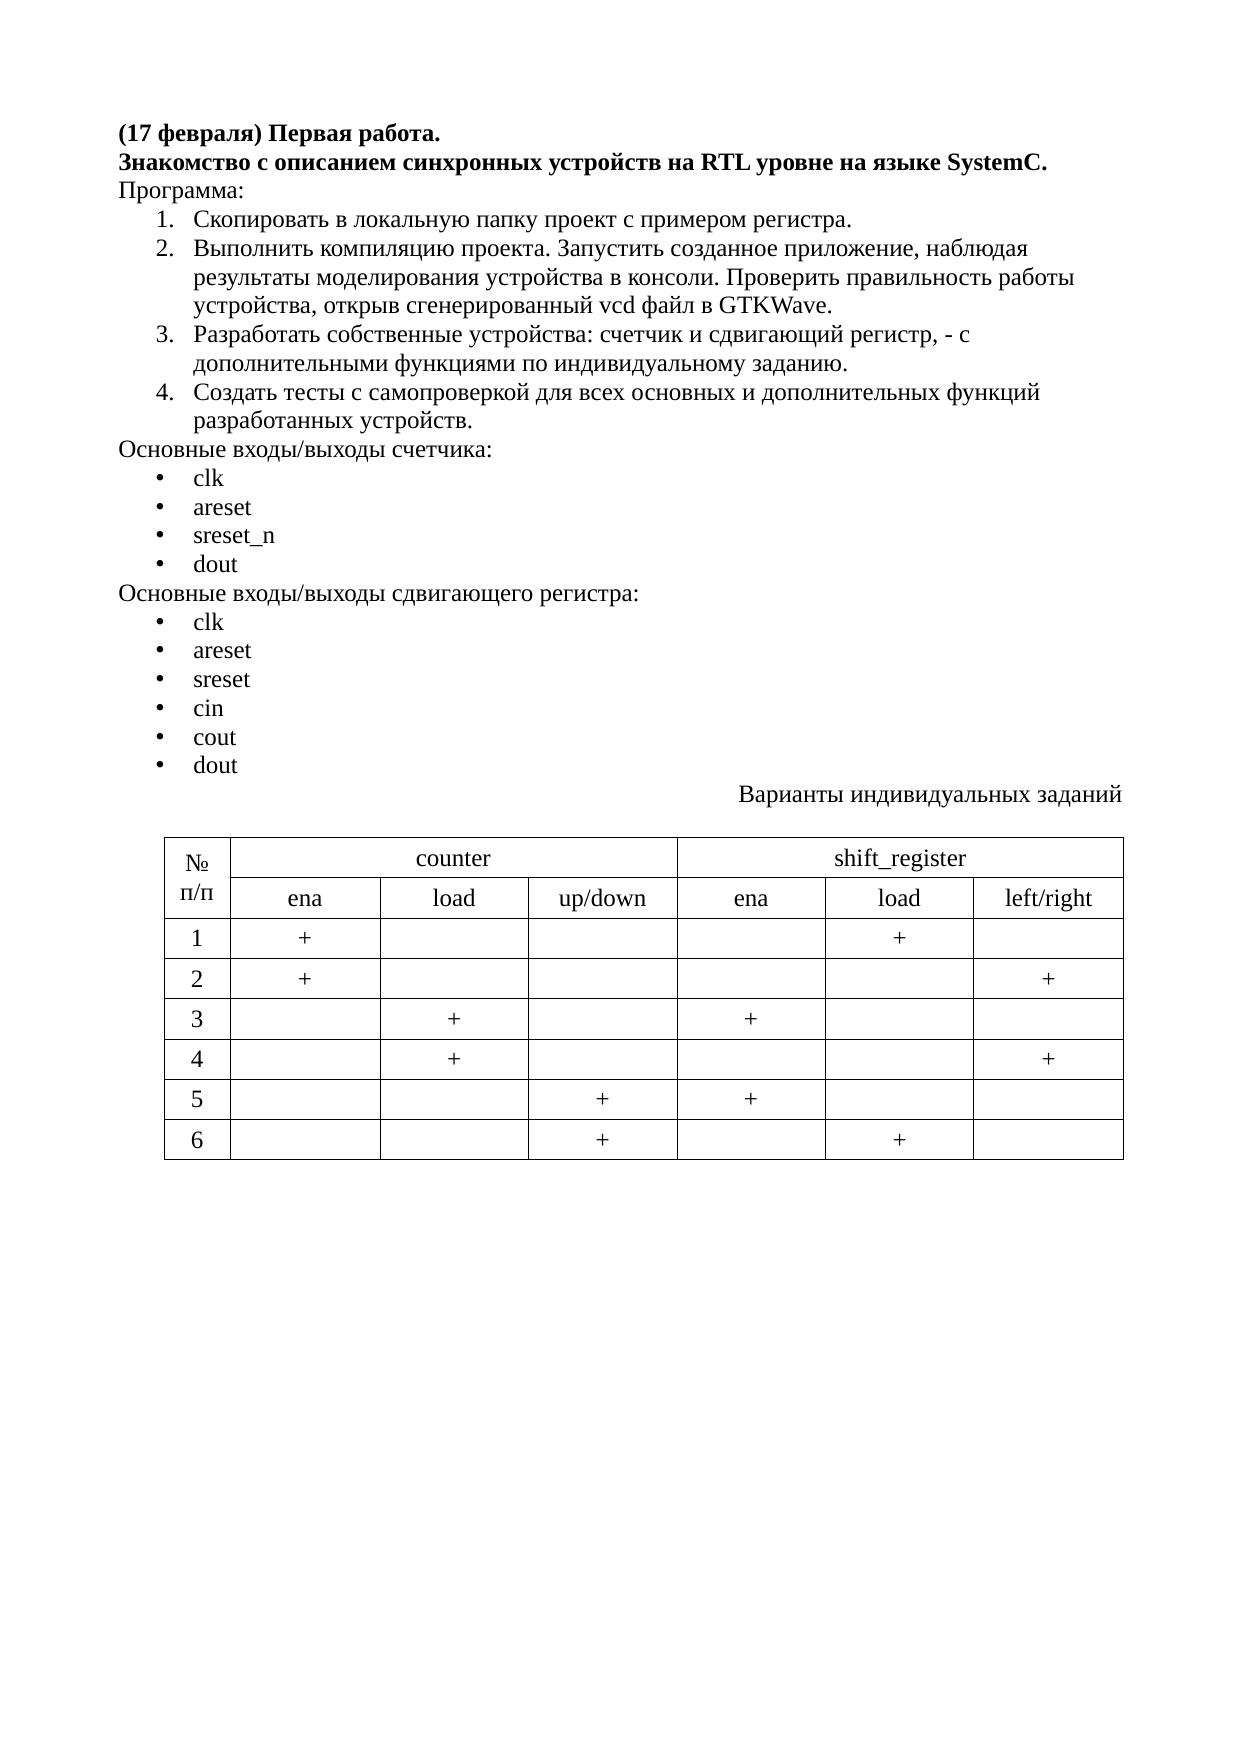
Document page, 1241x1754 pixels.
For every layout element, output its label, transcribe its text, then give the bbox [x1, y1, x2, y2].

table_cell 1 [165, 919, 230, 958]
table_cell [231, 999, 380, 1038]
table_cell + [678, 999, 825, 1038]
list clk [156, 607, 1122, 636]
table_cell + [826, 919, 973, 958]
table_cell + [974, 959, 1123, 998]
table_cell ena [678, 878, 825, 917]
table_cell [974, 999, 1123, 1038]
table_cell + [381, 1040, 528, 1079]
list cout [156, 722, 1122, 751]
table_cell [678, 1120, 825, 1159]
table_cell [678, 959, 825, 998]
list cin [156, 693, 1122, 722]
table_cell [826, 959, 973, 998]
table_cell [231, 1080, 380, 1119]
table_cell [381, 919, 528, 958]
table_cell [231, 1040, 380, 1079]
list clk [156, 463, 1122, 492]
table_cell [974, 919, 1123, 958]
table_cell + [231, 919, 380, 958]
table_cell 6 [165, 1120, 230, 1159]
table_cell [826, 1040, 973, 1079]
table_cell + [826, 1120, 973, 1159]
table_cell + [529, 1120, 677, 1159]
table_cell load [826, 878, 973, 917]
table_cell [678, 1040, 825, 1079]
table_cell 2 [165, 959, 230, 998]
table_cell ena [231, 878, 380, 917]
table_cell 3 [165, 999, 230, 1038]
table_cell [529, 999, 677, 1038]
table_cell up/down [529, 878, 677, 917]
list Выполнить компиляцию проекта. Запустить созданное приложение, наблюдая результаты моделирования устройства в консоли. Проверить правильность работы устройства, открыв сгенерированный vcd файл в GTKWave. [156, 233, 1122, 319]
text (17 февраля) Первая работа. [118, 118, 1122, 147]
list areset [156, 636, 1122, 664]
table_header № п/п [165, 838, 230, 917]
table_cell 4 [165, 1040, 230, 1079]
text Программа: [118, 176, 1122, 204]
list dout [156, 549, 1122, 578]
table_header counter [231, 838, 677, 877]
text Основные входы/выходы счетчика: [118, 434, 1122, 463]
table_cell [529, 1040, 677, 1079]
table_cell + [529, 1080, 677, 1119]
table_cell + [678, 1080, 825, 1119]
table_cell [826, 999, 973, 1038]
list Скопировать в локальную папку проект с примером регистра. [156, 204, 1122, 233]
table_cell [381, 959, 528, 998]
table_cell [529, 959, 677, 998]
list Разработать собственные устройства: счетчик и сдвигающий регистр, - с дополнительными функциями по индивидуальному заданию. [156, 319, 1122, 377]
table_header shift_register [678, 838, 1123, 877]
table_cell load [381, 878, 528, 917]
table_cell + [381, 999, 528, 1038]
text Знакомство с описанием синхронных устройств на RTL уровне на языке SystemC. [118, 147, 1122, 176]
table_cell [974, 1080, 1123, 1119]
text Основные входы/выходы сдвигающего регистра: [118, 578, 1122, 607]
table_cell [974, 1120, 1123, 1159]
table_cell left/right [974, 878, 1123, 917]
table_cell + [974, 1040, 1123, 1079]
list areset [156, 492, 1122, 521]
list sreset [156, 664, 1122, 693]
table_cell [231, 1120, 380, 1159]
table_cell [381, 1120, 528, 1159]
table_cell [381, 1080, 528, 1119]
list sreset_n [156, 521, 1122, 549]
list dout [156, 751, 1122, 779]
table_cell [826, 1080, 973, 1119]
list Создать тесты с самопроверкой для всех основных и дополнительных функций разработанных устройств. [156, 377, 1122, 434]
text Варианты индивидуальных заданий [118, 779, 1122, 808]
table_cell + [231, 959, 380, 998]
table_cell 5 [165, 1080, 230, 1119]
table_cell [529, 919, 677, 958]
table_cell [678, 919, 825, 958]
